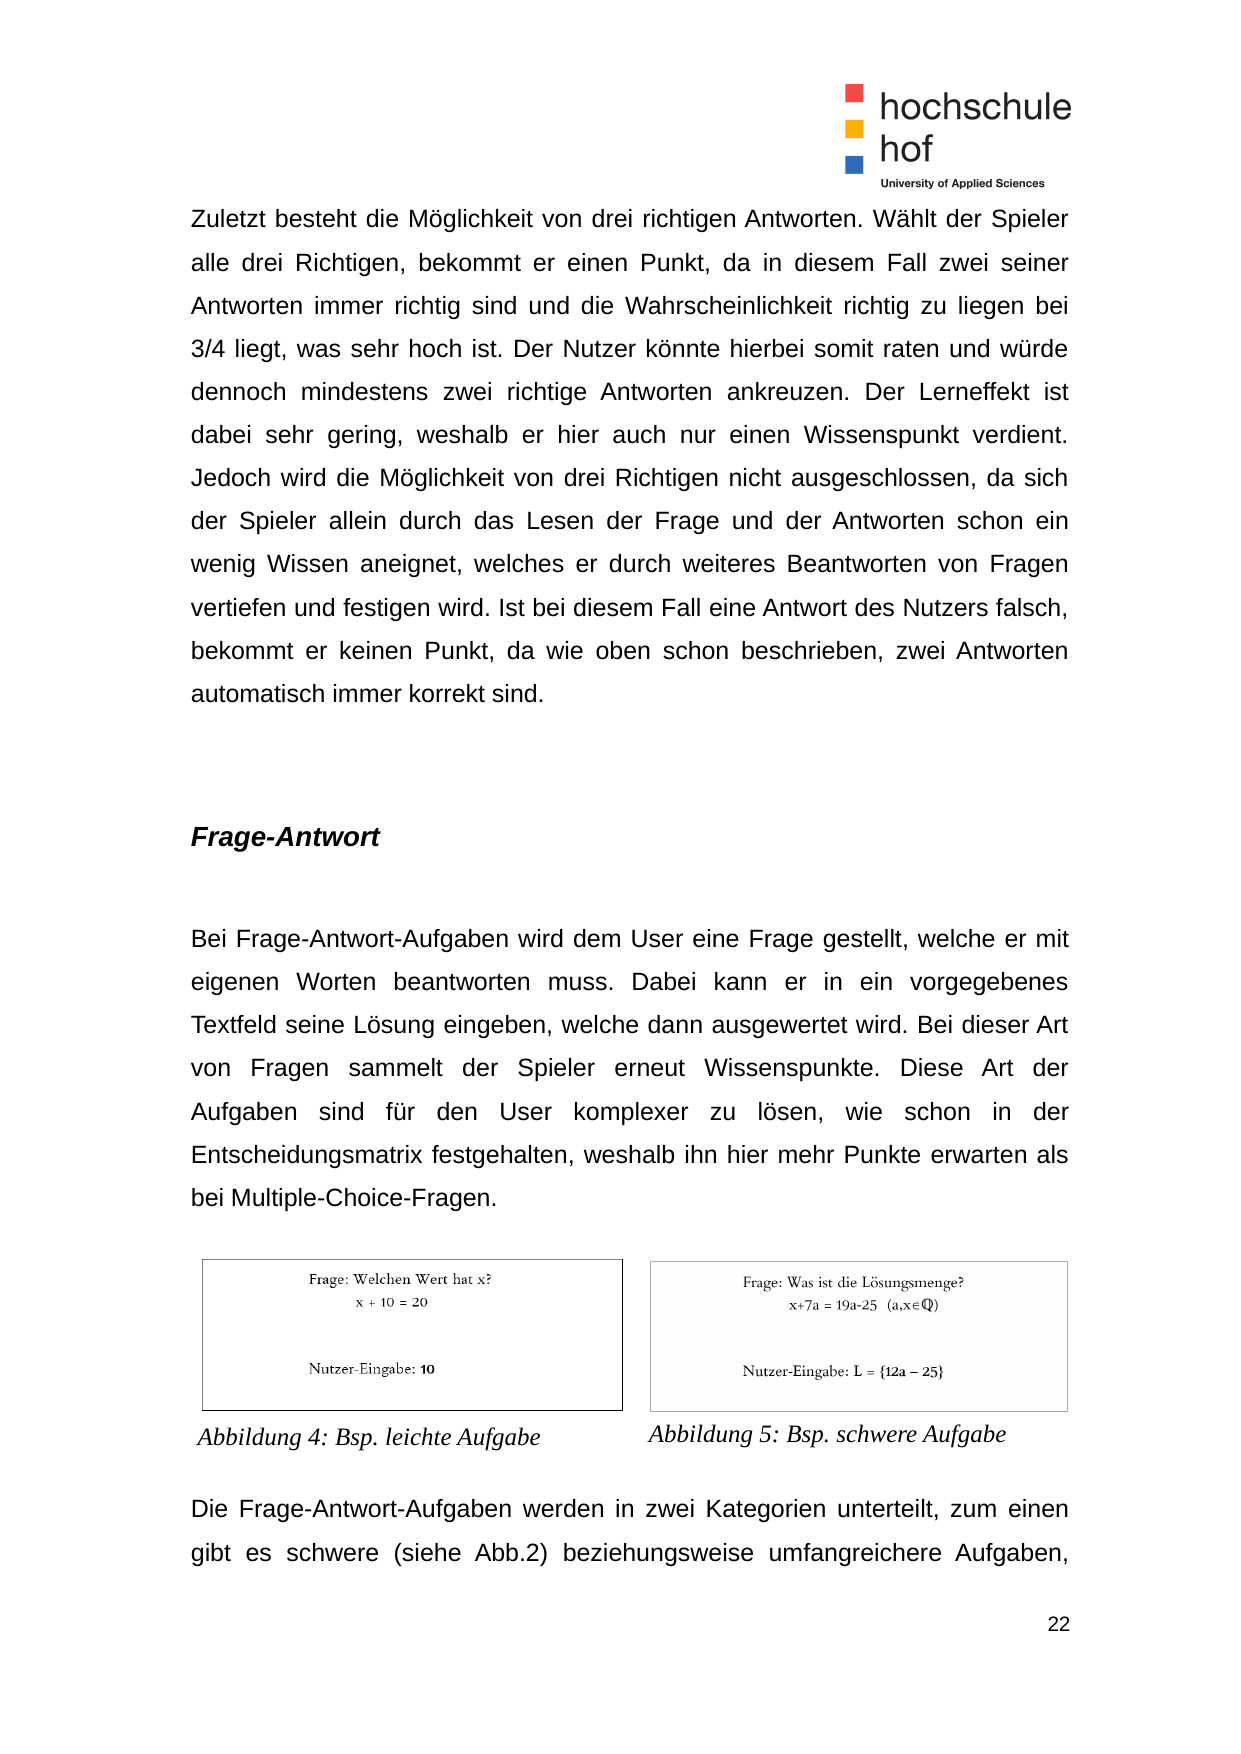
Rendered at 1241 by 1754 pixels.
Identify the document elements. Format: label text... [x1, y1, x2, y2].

text Abbildung 4: Bsp. leichte Aufgabe [197, 1417, 629, 1451]
picture [197, 1252, 629, 1417]
text Abbildung 5: Bsp. schwere Aufgabe [649, 1414, 1069, 1448]
picture [648, 1259, 1070, 1414]
text Zuletzt besteht die Möglichkeit von drei richtigen Antworten. Wählt der Spieler alle drei Richtigen, bekommt er einen Punkt, da in diesem Fall zwei seiner Antworten immer richtig sind und die Wahrscheinlichkeit richtig zu liegen bei 3/4 liegt, was sehr hoch ist. Der Nutzer könnte hierbei somit raten und würde dennoch mindestens zwei richtige Antworten ankreuzen. Der Lerneffekt ist dabei sehr gering, weshalb er hier auch nur einen Wissenspunkt verdient. Jedoch wird die Möglichkeit von drei Richtigen nicht ausgeschlossen, da sich der Spieler allein durch das Lesen der Frage und der Antworten schon ein wenig Wissen aneignet, welches er durch weiteres Beantworten von Fragen vertiefen und festigen wird. Ist bei diesem Fall eine Antwort des Nutzers falsch, bekommt er keinen Punkt, da wie oben schon beschrieben, zwei Antworten automatisch immer korrekt sind. [191, 204, 1070, 707]
text Die Frage-Antwort-Aufgaben werden in zwei Kategorien unterteilt, zum einen gibt es schwere (siehe Abb.2) beziehungsweise umfangreichere Aufgaben, [191, 1494, 1070, 1566]
text Bei Frage-Antwort-Aufgaben wird dem User eine Frage gestellt, welche er mit eigenen Worten beantworten muss. Dabei kann er in ein vorgegebenes Textfeld seine Lösung eingeben, welche dann ausgewertet wird. Bei dieser Art von Fragen sammelt der Spieler erneut Wissenspunkte. Diese Art der Aufgaben sind für den User komplexer zu lösen, wie schon in der Entscheidungsmatrix festgehalten, weshalb ihn hier mehr Punkte erwarten als bei Multiple-Choice-Fragen. [191, 924, 1070, 1212]
subtitle Frage-Antwort [191, 821, 1070, 852]
picture [845, 84, 1071, 189]
